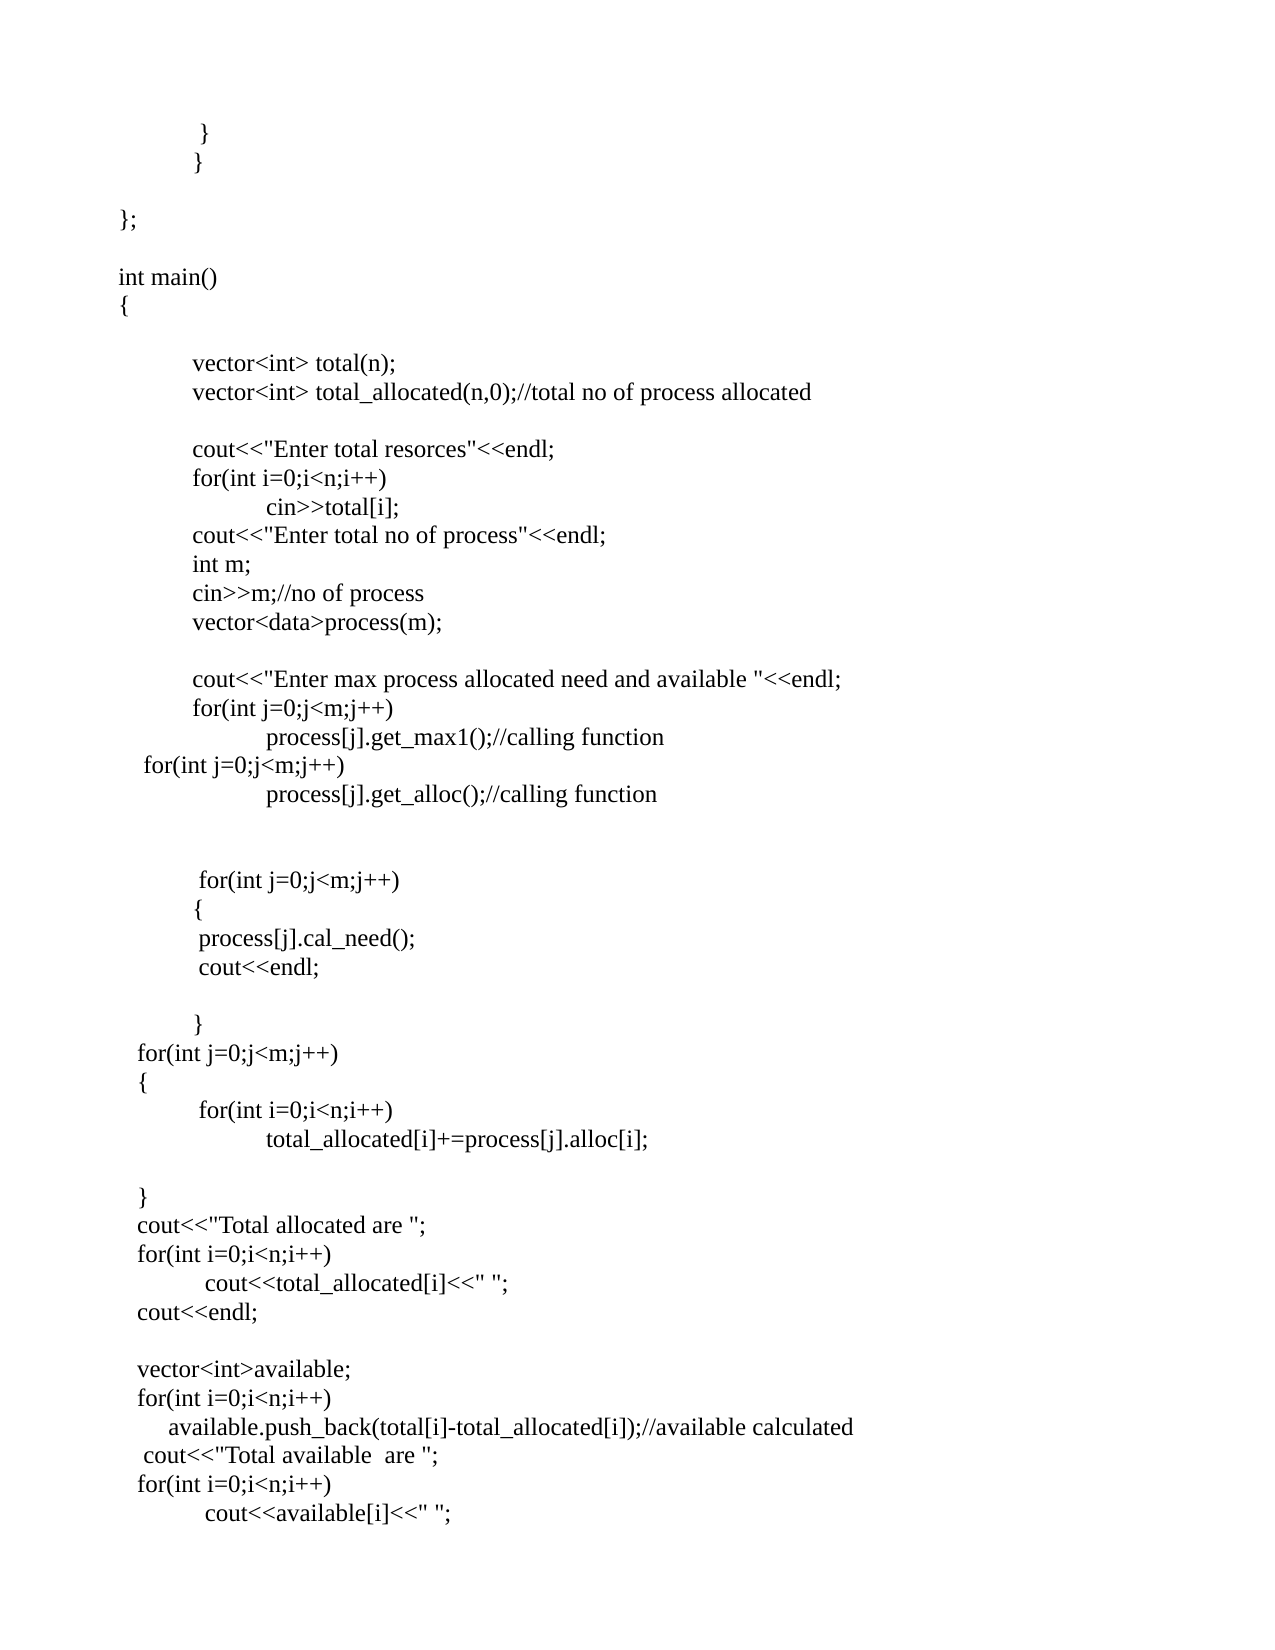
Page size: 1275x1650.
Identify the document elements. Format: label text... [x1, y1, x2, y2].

text vector<data>process(m); [118, 607, 1157, 636]
text for(int j=0;j<m;j++) [118, 866, 1157, 894]
text } [118, 1182, 1157, 1211]
text for(int i=0;i<n;i++) [118, 1239, 1157, 1268]
text cout<<"Enter total resorces"<<endl; [118, 434, 1157, 463]
text vector<int> total(n); [118, 348, 1157, 377]
text cout<<"Enter total no of process"<<endl; [118, 521, 1157, 549]
text vector<int>available; [118, 1354, 1157, 1383]
text } [118, 118, 1157, 147]
text cin>>m;//no of process [118, 578, 1157, 607]
text cin>>total[i]; [118, 492, 1157, 521]
text cout<<endl; [118, 1297, 1157, 1326]
text process[j].get_alloc();//calling function [118, 779, 1157, 808]
text for(int i=0;i<n;i++) [118, 463, 1157, 492]
text cout<<total_allocated[i]<<" "; [118, 1268, 1157, 1297]
text total_allocated[i]+=process[j].alloc[i]; [118, 1124, 1157, 1153]
text { [118, 291, 1157, 319]
text for(int i=0;i<n;i++) [118, 1096, 1157, 1124]
text cout<<"Total available are "; [118, 1441, 1157, 1469]
text cout<<"Total allocated are "; [118, 1211, 1157, 1239]
text }; [118, 204, 1157, 233]
text process[j].cal_need(); [118, 923, 1157, 952]
text for(int j=0;j<m;j++) [118, 693, 1157, 722]
text { [118, 894, 1157, 923]
text int main() [118, 262, 1157, 291]
text for(int i=0;i<n;i++) [118, 1469, 1157, 1498]
text for(int j=0;j<m;j++) [118, 751, 1157, 779]
text available.push_back(total[i]-total_allocated[i]);//available calculated [118, 1412, 1157, 1441]
text vector<int> total_allocated(n,0);//total no of process allocated [118, 377, 1157, 406]
text cout<<endl; [118, 952, 1157, 981]
text for(int j=0;j<m;j++) [118, 1038, 1157, 1067]
text int m; [118, 549, 1157, 578]
text } [118, 147, 1157, 176]
text cout<<"Enter max process allocated need and available "<<endl; [118, 664, 1157, 693]
text for(int i=0;i<n;i++) [118, 1383, 1157, 1412]
text } [118, 1009, 1157, 1038]
text cout<<available[i]<<" "; [118, 1498, 1157, 1527]
text process[j].get_max1();//calling function [118, 722, 1157, 751]
text { [118, 1067, 1157, 1096]
